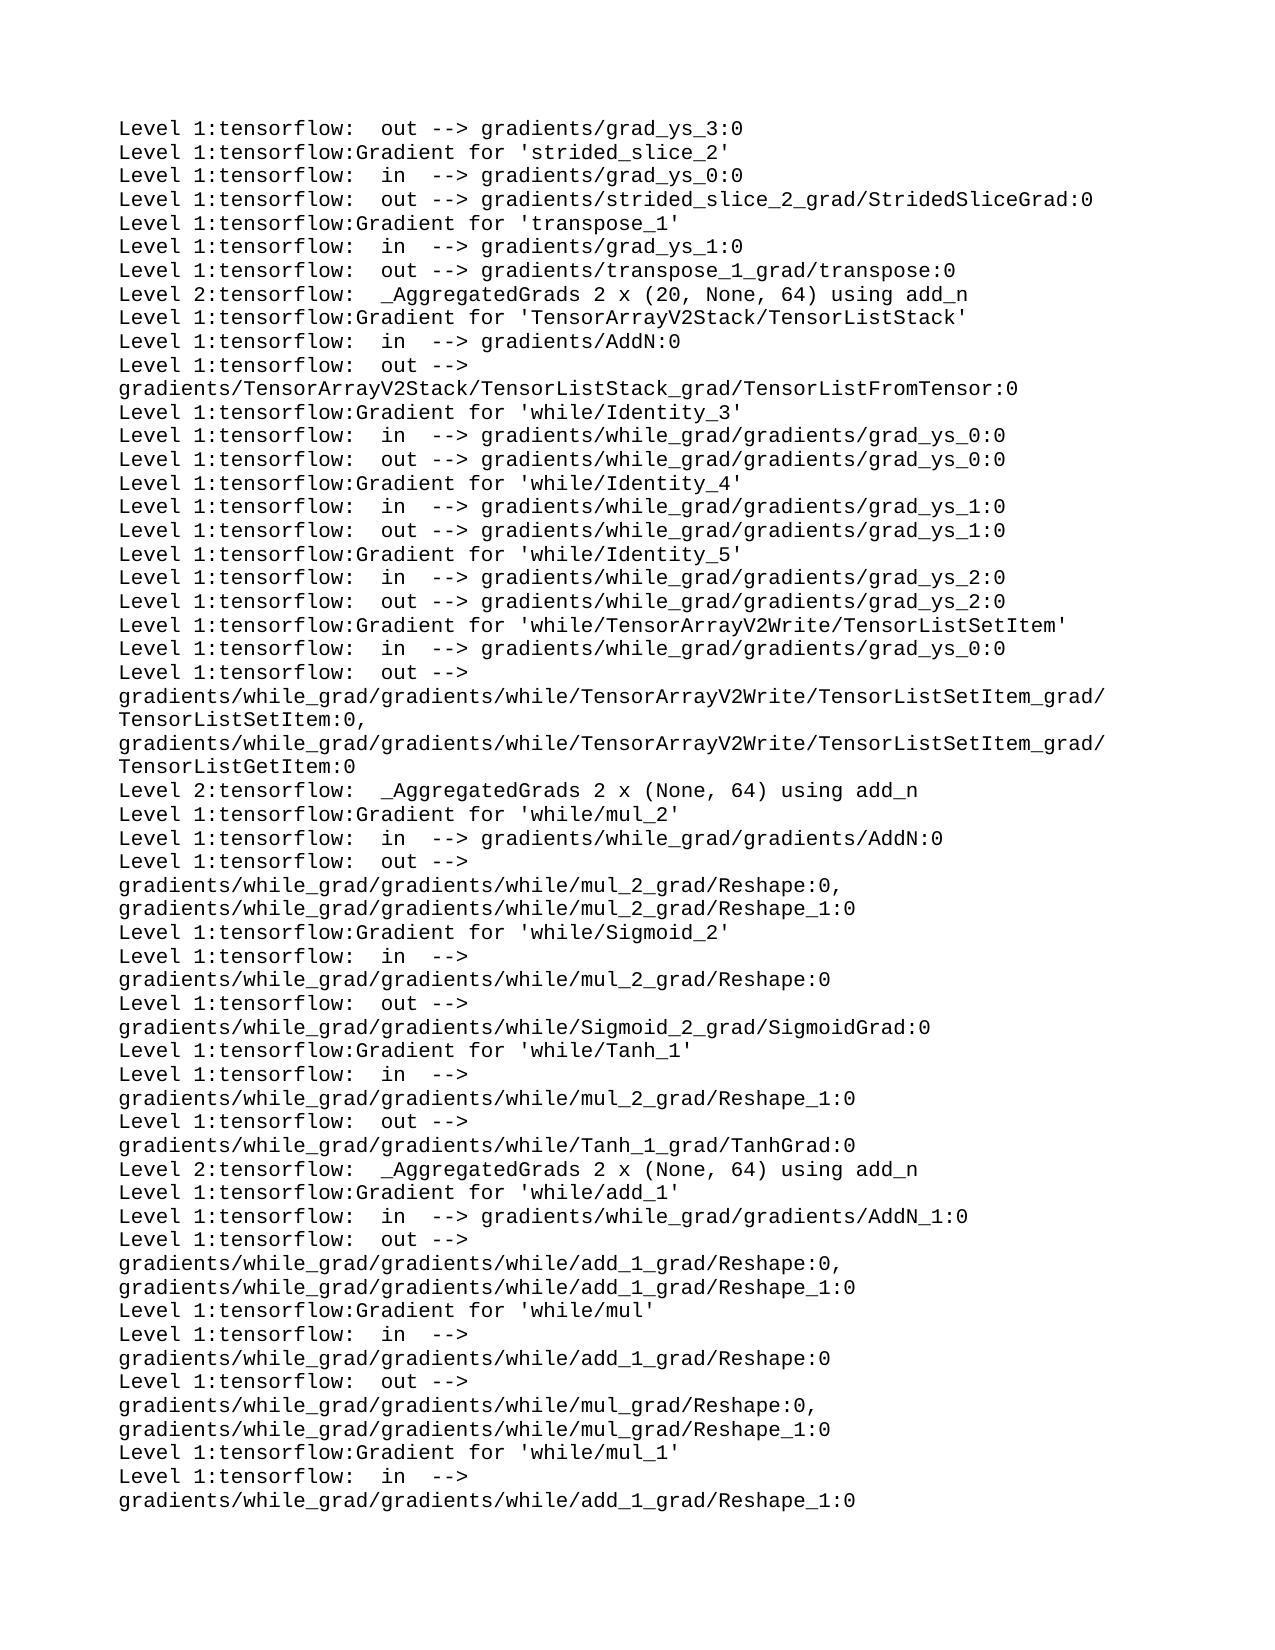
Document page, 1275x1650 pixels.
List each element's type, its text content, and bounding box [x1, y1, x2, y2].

text Level 1:tensorflow: in --> gradients/grad_ys_0:0 [118, 165, 1157, 189]
text Level 1:tensorflow:Gradient for 'while/add_1' [118, 1182, 1157, 1206]
text Level 1:tensorflow:Gradient for 'strided_slice_2' [118, 142, 1157, 165]
text Level 1:tensorflow:Gradient for 'while/mul' [118, 1300, 1157, 1324]
text Level 1:tensorflow: out --> gradients/TensorArrayV2Stack/TensorListStack_grad/TensorListFromTensor:0 [118, 354, 1157, 402]
text Level 1:tensorflow: out --> gradients/while_grad/gradients/grad_ys_2:0 [118, 591, 1157, 615]
text Level 1:tensorflow:Gradient for 'while/Identity_3' [118, 402, 1157, 426]
text Level 1:tensorflow: in --> gradients/while_grad/gradients/AddN_1:0 [118, 1206, 1157, 1229]
text Level 1:tensorflow:Gradient for 'while/mul_1' [118, 1442, 1157, 1466]
text Level 1:tensorflow: in --> gradients/while_grad/gradients/while/mul_2_grad/Reshape_1:0 [118, 1064, 1157, 1111]
text Level 1:tensorflow:Gradient for 'while/mul_2' [118, 804, 1157, 827]
text Level 1:tensorflow: in --> gradients/while_grad/gradients/while/mul_2_grad/Reshape:0 [118, 946, 1157, 993]
text Level 1:tensorflow: out --> gradients/while_grad/gradients/while/mul_grad/Reshape:0, gradients/while_grad/gradients/while/mul_grad/Reshape_1:0 [118, 1371, 1157, 1442]
text Level 2:tensorflow: _AggregatedGrads 2 x (None, 64) using add_n [118, 780, 1157, 804]
text Level 2:tensorflow: _AggregatedGrads 2 x (20, None, 64) using add_n [118, 284, 1157, 307]
text Level 1:tensorflow: in --> gradients/while_grad/gradients/while/add_1_grad/Reshape_1:0 [118, 1466, 1157, 1513]
text Level 1:tensorflow: out --> gradients/while_grad/gradients/while/Tanh_1_grad/TanhGrad:0 [118, 1111, 1157, 1158]
text Level 1:tensorflow:Gradient for 'transpose_1' [118, 213, 1157, 236]
text Level 1:tensorflow: out --> gradients/while_grad/gradients/grad_ys_1:0 [118, 520, 1157, 544]
text Level 1:tensorflow:Gradient for 'while/TensorArrayV2Write/TensorListSetItem' [118, 615, 1157, 638]
text Level 1:tensorflow:Gradient for 'while/Tanh_1' [118, 1040, 1157, 1064]
text Level 1:tensorflow: in --> gradients/while_grad/gradients/grad_ys_1:0 [118, 496, 1157, 520]
text Level 1:tensorflow:Gradient for 'while/Identity_5' [118, 544, 1157, 567]
text Level 1:tensorflow: out --> gradients/transpose_1_grad/transpose:0 [118, 260, 1157, 284]
text Level 1:tensorflow: out --> gradients/while_grad/gradients/grad_ys_0:0 [118, 449, 1157, 473]
text Level 1:tensorflow: out --> gradients/while_grad/gradients/while/TensorArrayV2Write/TensorListSetItem_grad/TensorListSetItem:0, gradients/while_grad/gradients/while/TensorArrayV2Write/TensorListSetItem_grad/TensorListGetItem:0 [118, 662, 1157, 780]
text Level 1:tensorflow: out --> gradients/while_grad/gradients/while/add_1_grad/Reshape:0, gradients/while_grad/gradients/while/add_1_grad/Reshape_1:0 [118, 1229, 1157, 1300]
text Level 1:tensorflow: in --> gradients/while_grad/gradients/AddN:0 [118, 827, 1157, 851]
text Level 1:tensorflow: out --> gradients/grad_ys_3:0 [118, 118, 1157, 142]
text Level 1:tensorflow: in --> gradients/while_grad/gradients/while/add_1_grad/Reshape:0 [118, 1324, 1157, 1371]
text Level 1:tensorflow: in --> gradients/grad_ys_1:0 [118, 236, 1157, 260]
text Level 1:tensorflow: in --> gradients/AddN:0 [118, 331, 1157, 354]
text Level 1:tensorflow: in --> gradients/while_grad/gradients/grad_ys_0:0 [118, 426, 1157, 449]
text Level 1:tensorflow: out --> gradients/while_grad/gradients/while/mul_2_grad/Reshape:0, gradients/while_grad/gradients/while/mul_2_grad/Reshape_1:0 [118, 851, 1157, 922]
text Level 1:tensorflow:Gradient for 'while/Sigmoid_2' [118, 922, 1157, 946]
text Level 1:tensorflow: out --> gradients/while_grad/gradients/while/Sigmoid_2_grad/SigmoidGrad:0 [118, 993, 1157, 1040]
text Level 1:tensorflow:Gradient for 'while/Identity_4' [118, 473, 1157, 496]
text Level 1:tensorflow:Gradient for 'TensorArrayV2Stack/TensorListStack' [118, 307, 1157, 331]
text Level 1:tensorflow: out --> gradients/strided_slice_2_grad/StridedSliceGrad:0 [118, 189, 1157, 213]
text Level 2:tensorflow: _AggregatedGrads 2 x (None, 64) using add_n [118, 1158, 1157, 1182]
text Level 1:tensorflow: in --> gradients/while_grad/gradients/grad_ys_2:0 [118, 567, 1157, 591]
text Level 1:tensorflow: in --> gradients/while_grad/gradients/grad_ys_0:0 [118, 638, 1157, 662]
